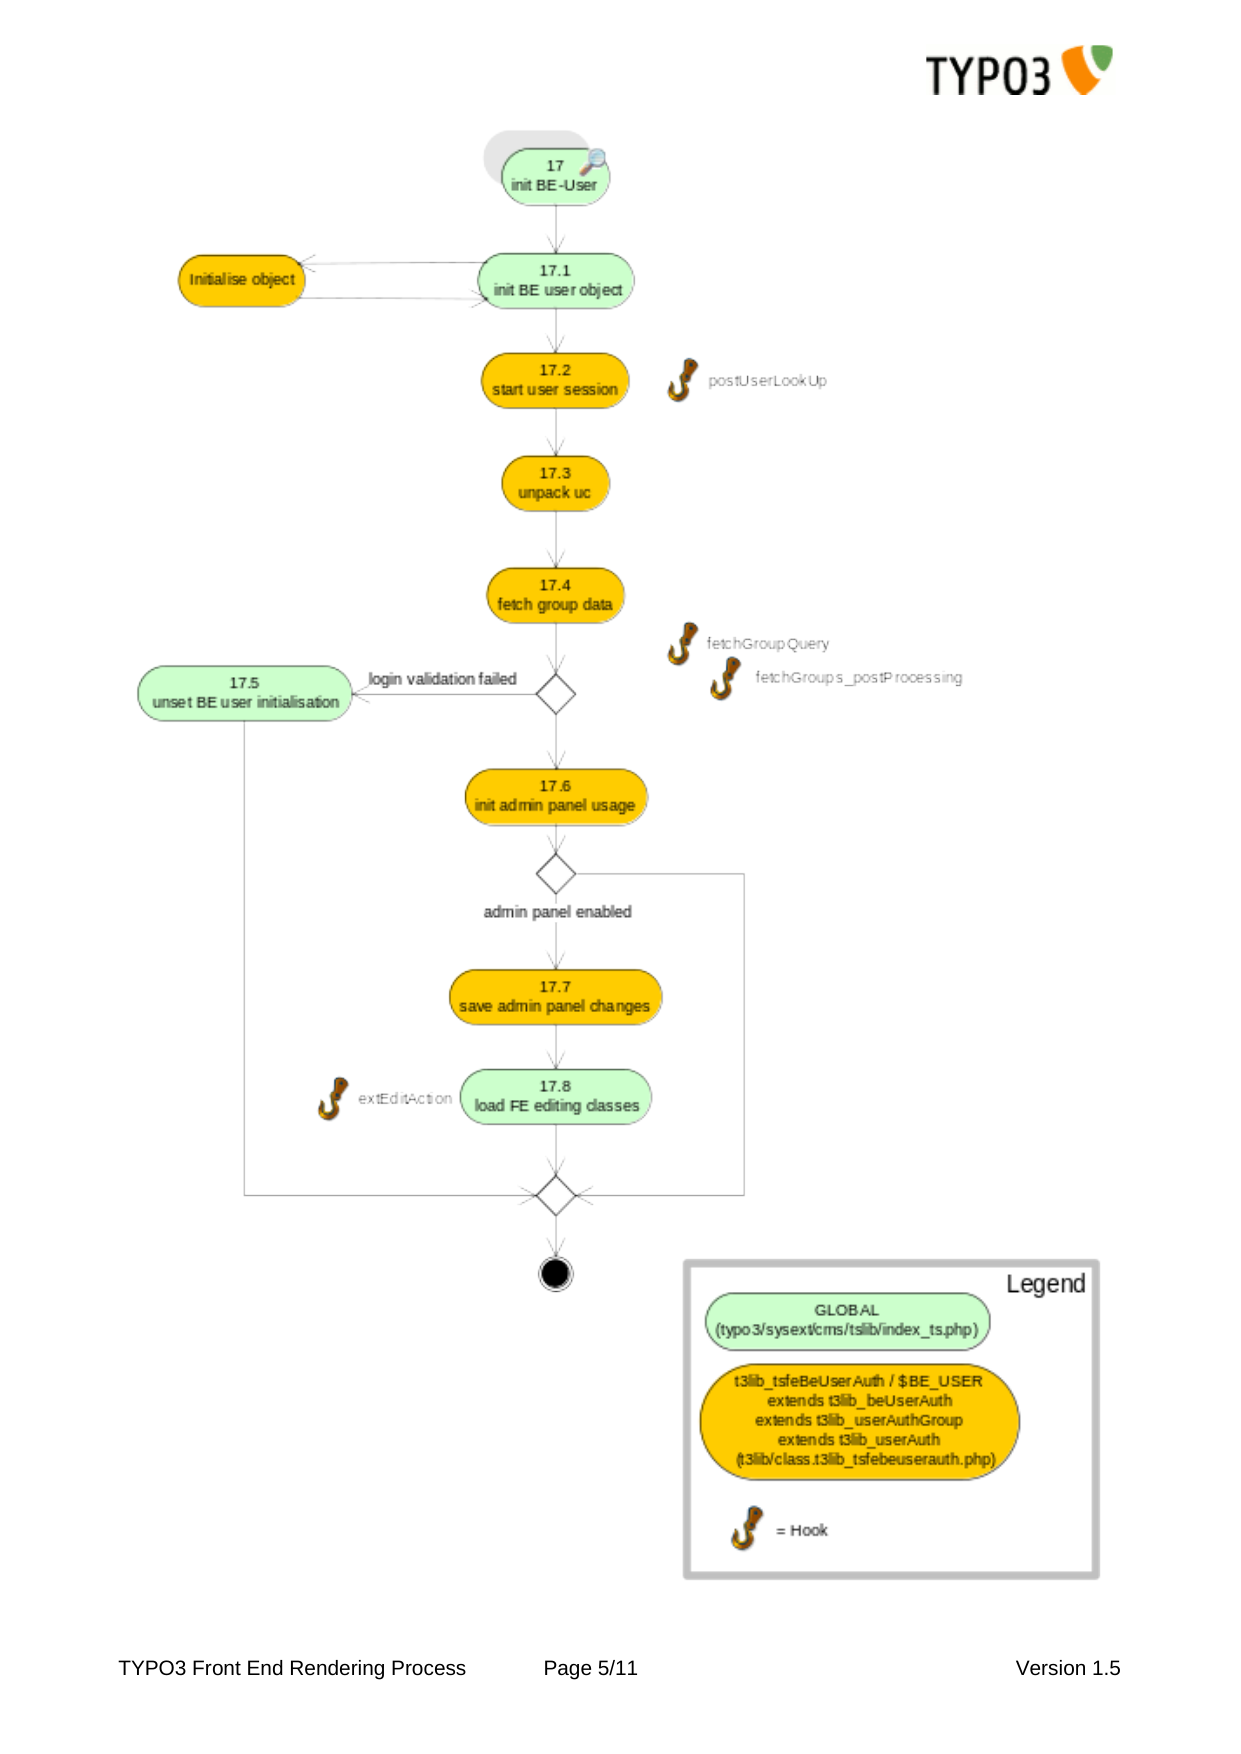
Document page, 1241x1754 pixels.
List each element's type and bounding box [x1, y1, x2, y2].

picture [926, 44, 1116, 95]
